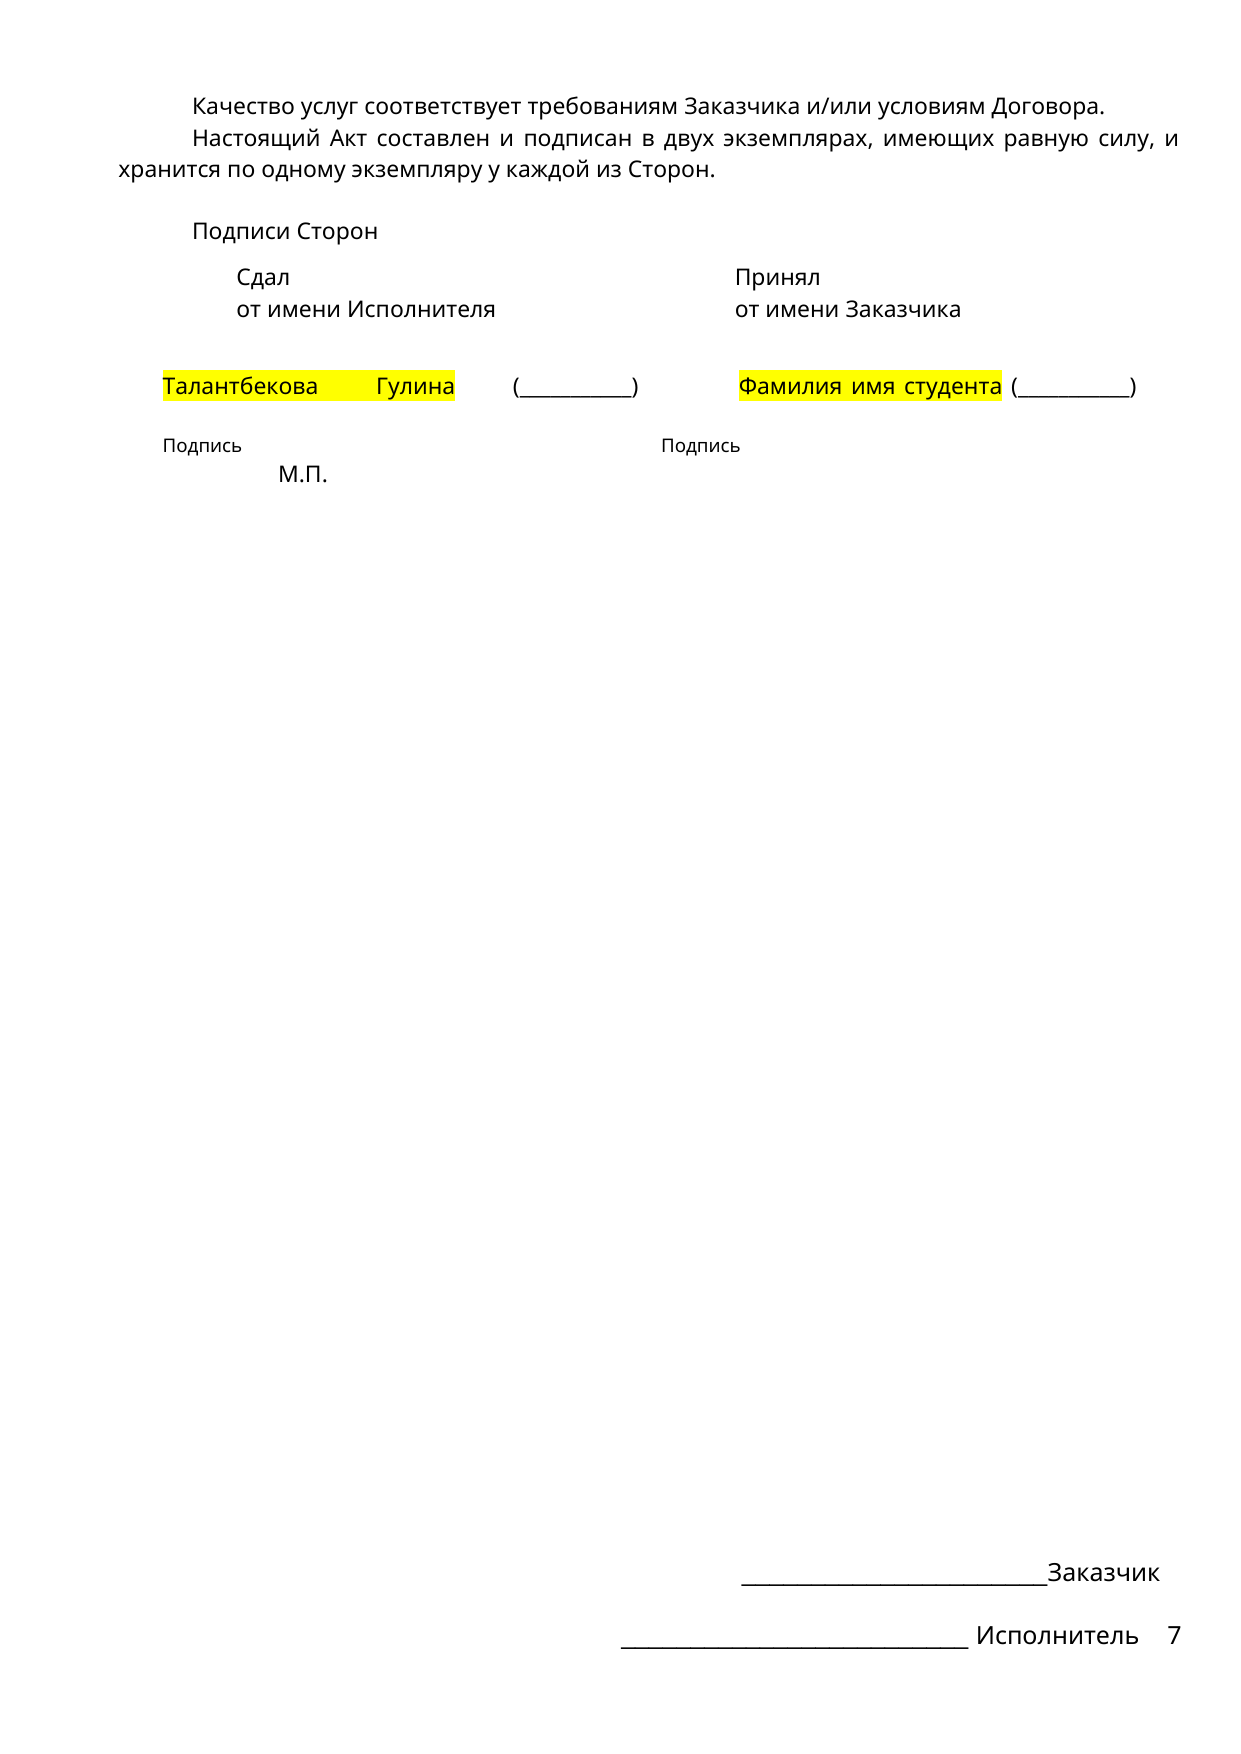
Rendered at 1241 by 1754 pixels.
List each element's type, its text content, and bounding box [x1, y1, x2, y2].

table_cell [650, 458, 1148, 489]
table_cell М.П. [151, 458, 649, 489]
table_header Принял от имени Заказчика [650, 247, 1148, 339]
table_cell Фамилия имя студента (___________) Подпись [650, 339, 1148, 458]
table_cell Талантбекова Гулина (___________) Подпись [151, 339, 649, 458]
text Качество услуг соответствует требованиям Заказчика и/или условиям Договора. [118, 90, 1181, 122]
table_header Сдал от имени Исполнителя [151, 247, 649, 339]
text Настоящий Акт составлен и подписан в двух экземплярах, имеющих равную силу, и хранится по одному экземпляру у каждой из Сторон. [118, 122, 1181, 184]
text Подписи Сторон [118, 215, 1181, 247]
